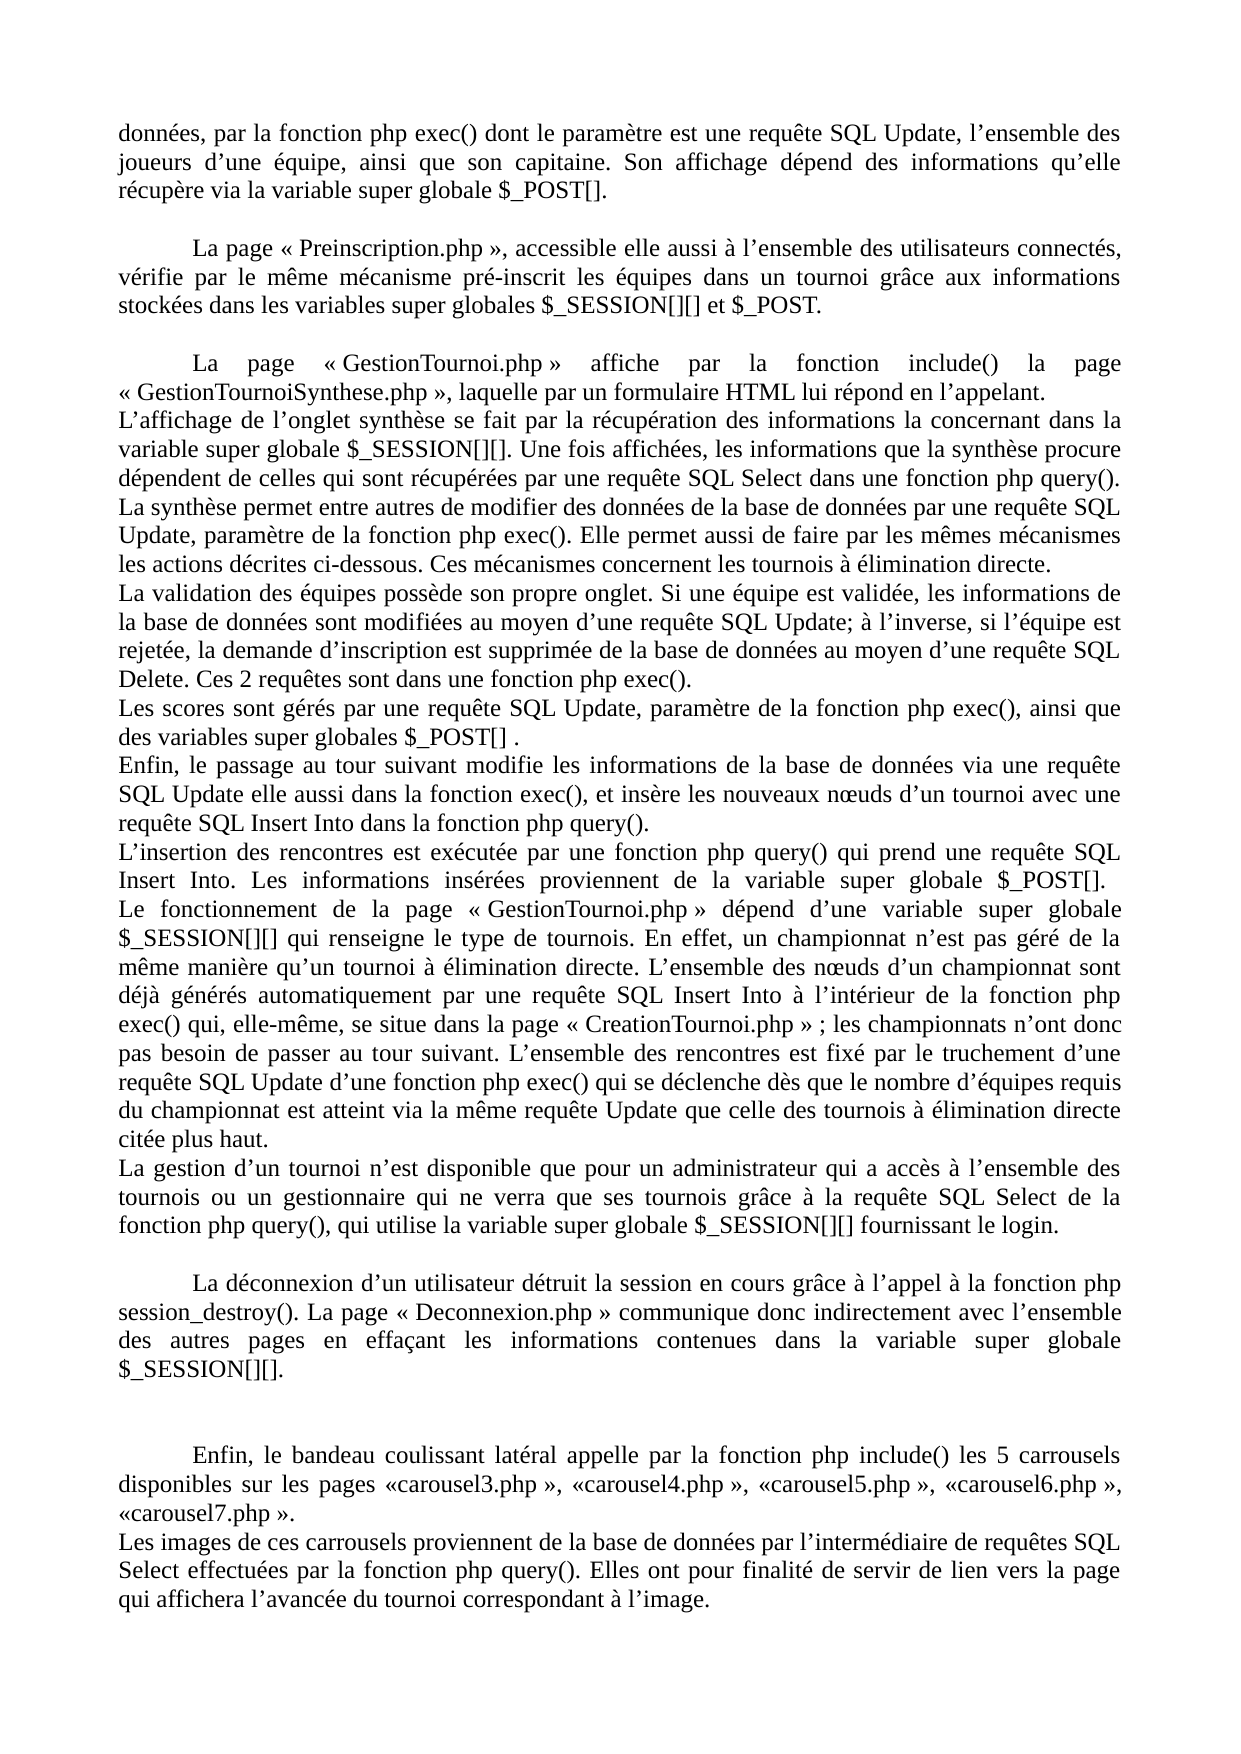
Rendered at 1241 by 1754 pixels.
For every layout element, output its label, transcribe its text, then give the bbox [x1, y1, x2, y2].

text données, par la fonction php exec() dont le paramètre est une requête SQL Update, l’ensemble des joueurs d’une équipe, ainsi que son capitaine. Son affichage dépend des informations qu’elle récupère via la variable super globale $_POST[]. [118, 118, 1122, 204]
text Enfin, le bandeau coulissant latéral appelle par la fonction php include() les 5 carrousels disponibles sur les pages «carousel3.php », «carousel4.php », «carousel5.php », «carousel6.php », «carousel7.php ». Les images de ces carrousels proviennent de la base de données par l’intermédiaire de requêtes SQL Select effectuées par la fonction php query(). Elles ont pour finalité de servir de lien vers la page qui affichera l’avancée du tournoi correspondant à l’image. [118, 1441, 1122, 1613]
text La page « GestionTournoi.php » affiche par la fonction include() la page « GestionTournoiSynthese.php », laquelle par un formulaire HTML lui répond en l’appelant. [118, 348, 1122, 406]
text La validation des équipes possède son propre onglet. Si une équipe est validée, les informations de la base de données sont modifiées au moyen d’une requête SQL Update; à l’inverse, si l’équipe est rejetée, la demande d’inscription est supprimée de la base de données au moyen d’une requête SQL Delete. Ces 2 requêtes sont dans une fonction php exec(). [118, 578, 1122, 693]
text Les scores sont gérés par une requête SQL Update, paramètre de la fonction php exec(), ainsi que des variables super globales $_POST[] . [118, 693, 1122, 751]
text L’affichage de l’onglet synthèse se fait par la récupération des informations la concernant dans la variable super globale $_SESSION[][]. Une fois affichées, les informations que la synthèse procure dépendent de celles qui sont récupérées par une requête SQL Select dans une fonction php query(). La synthèse permet entre autres de modifier des données de la base de données par une requête SQL Update, paramètre de la fonction php exec(). Elle permet aussi de faire par les mêmes mécanismes les actions décrites ci-dessous. Ces mécanismes concernent les tournois à élimination directe. [118, 406, 1122, 578]
text Enfin, le passage au tour suivant modifie les informations de la base de données via une requête SQL Update elle aussi dans la fonction exec(), et insère les nouveaux nœuds d’un tournoi avec une requête SQL Insert Into dans la fonction php query(). [118, 751, 1122, 837]
text La page « Preinscription.php », accessible elle aussi à l’ensemble des utilisateurs connectés, vérifie par le même mécanisme pré-inscrit les équipes dans un tournoi grâce aux informations stockées dans les variables super globales $_SESSION[][] et $_POST. [118, 233, 1122, 319]
text La déconnexion d’un utilisateur détruit la session en cours grâce à l’appel à la fonction php session_destroy(). La page « Deconnexion.php » communique donc indirectement avec l’ensemble des autres pages en effaçant les informations contenues dans la variable super globale $_SESSION[][]. [118, 1268, 1122, 1383]
text L’insertion des rencontres est exécutée par une fonction php query() qui prend une requête SQL Insert Into. Les informations insérées proviennent de la variable super globale $_POST[]. Le fonctionnement de la page « GestionTournoi.php » dépend d’une variable super globale $_SESSION[][] qui renseigne le type de tournois. En effet, un championnat n’est pas géré de la même manière qu’un tournoi à élimination directe. L’ensemble des nœuds d’un championnat sont déjà générés automatiquement par une requête SQL Insert Into à l’intérieur de la fonction php exec() qui, elle-même, se situe dans la page « CreationTournoi.php » ; les championnats n’ont donc pas besoin de passer au tour suivant. L’ensemble des rencontres est fixé par le truchement d’une requête SQL Update d’une fonction php exec() qui se déclenche dès que le nombre d’équipes requis du championnat est atteint via la même requête Update que celle des tournois à élimination directe citée plus haut. [118, 837, 1122, 1153]
text La gestion d’un tournoi n’est disponible que pour un administrateur qui a accès à l’ensemble des tournois ou un gestionnaire qui ne verra que ses tournois grâce à la requête SQL Select de la fonction php query(), qui utilise la variable super globale $_SESSION[][] fournissant le login. [118, 1153, 1122, 1239]
